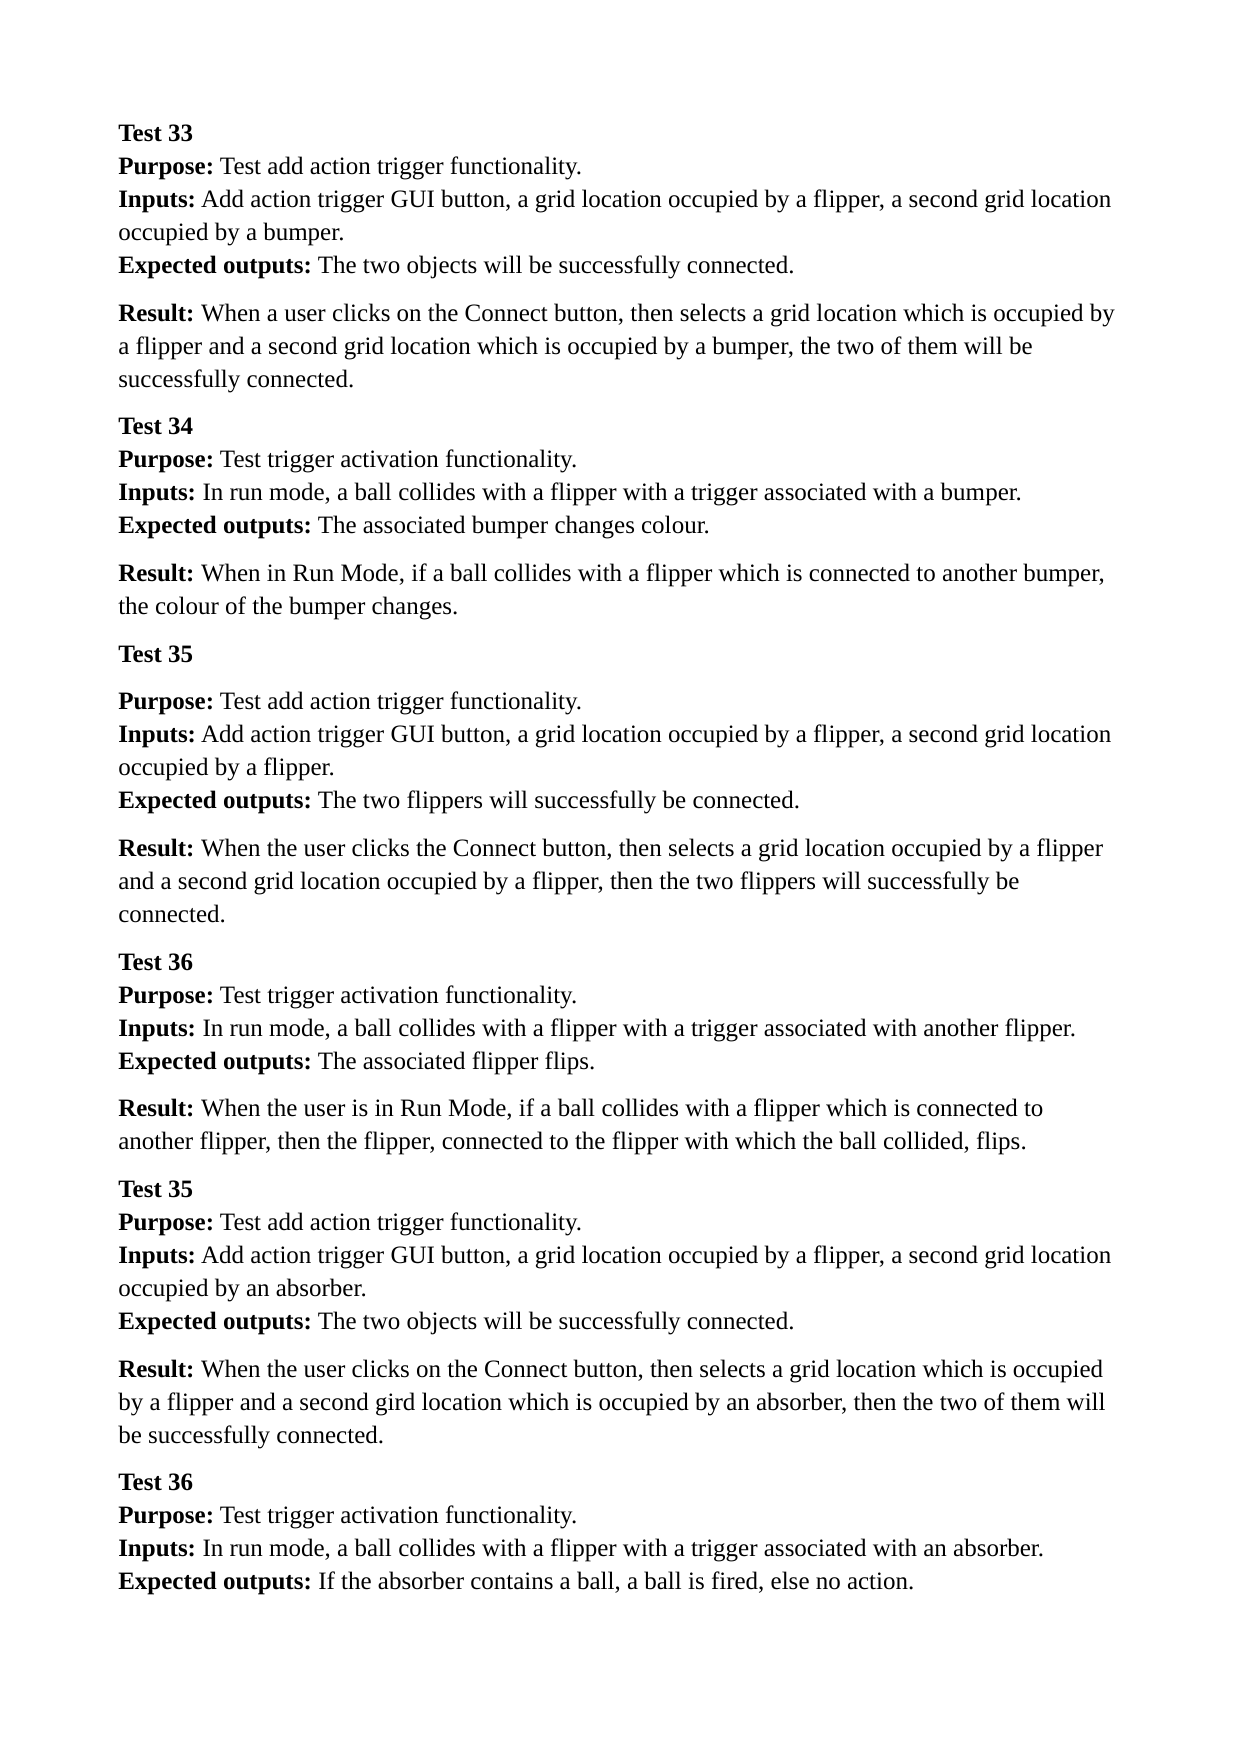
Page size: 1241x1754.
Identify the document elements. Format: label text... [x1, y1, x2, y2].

text Purpose: Test add action trigger functionality. Inputs: Add action trigger GUI button, a grid location occupied by a flipper, a second grid location occupied by a flipper. Expected outputs: The two flippers will successfully be connected. [118, 686, 1122, 814]
text Test 35 Purpose: Test add action trigger functionality. Inputs: Add action trigger GUI button, a grid location occupied by a flipper, a second grid location occupied by an absorber. Expected outputs: The two objects will be successfully connected. [118, 1174, 1122, 1335]
text Result: When a user clicks on the Connect button, then selects a grid location which is occupied by a flipper and a second grid location which is occupied by a bumper, the two of them will be successfully connected. [118, 298, 1122, 393]
text Result: When the user is in Run Mode, if a ball collides with a flipper which is connected to another flipper, then the flipper, connected to the flipper with which the ball collided, flips. [118, 1093, 1122, 1155]
text Test 36 Purpose: Test trigger activation functionality. Inputs: In run mode, a ball collides with a flipper with a trigger associated with another flipper. Expected outputs: The associated flipper flips. [118, 947, 1122, 1074]
text Test 35 [118, 639, 1122, 667]
text Result: When the user clicks the Connect button, then selects a grid location occupied by a flipper and a second grid location occupied by a flipper, then the two flippers will successfully be connected. [118, 833, 1122, 928]
text Test 34 Purpose: Test trigger activation functionality. Inputs: In run mode, a ball collides with a flipper with a trigger associated with a bumper. Expected outputs: The associated bumper changes colour. [118, 411, 1122, 539]
text Result: When the user clicks on the Connect button, then selects a grid location which is occupied by a flipper and a second gird location which is occupied by an absorber, then the two of them will be successfully connected. [118, 1354, 1122, 1448]
text Test 33 Purpose: Test add action trigger functionality. Inputs: Add action trigger GUI button, a grid location occupied by a flipper, a second grid location occupied by a bumper. Expected outputs: The two objects will be successfully connected. [118, 118, 1122, 279]
text Result: When in Run Mode, if a ball collides with a flipper which is connected to another bumper, the colour of the bumper changes. [118, 558, 1122, 620]
text Test 36 Purpose: Test trigger activation functionality. Inputs: In run mode, a ball collides with a flipper with a trigger associated with an absorber. Expected outputs: If the absorber contains a ball, a ball is fired, else no action. [118, 1467, 1122, 1595]
